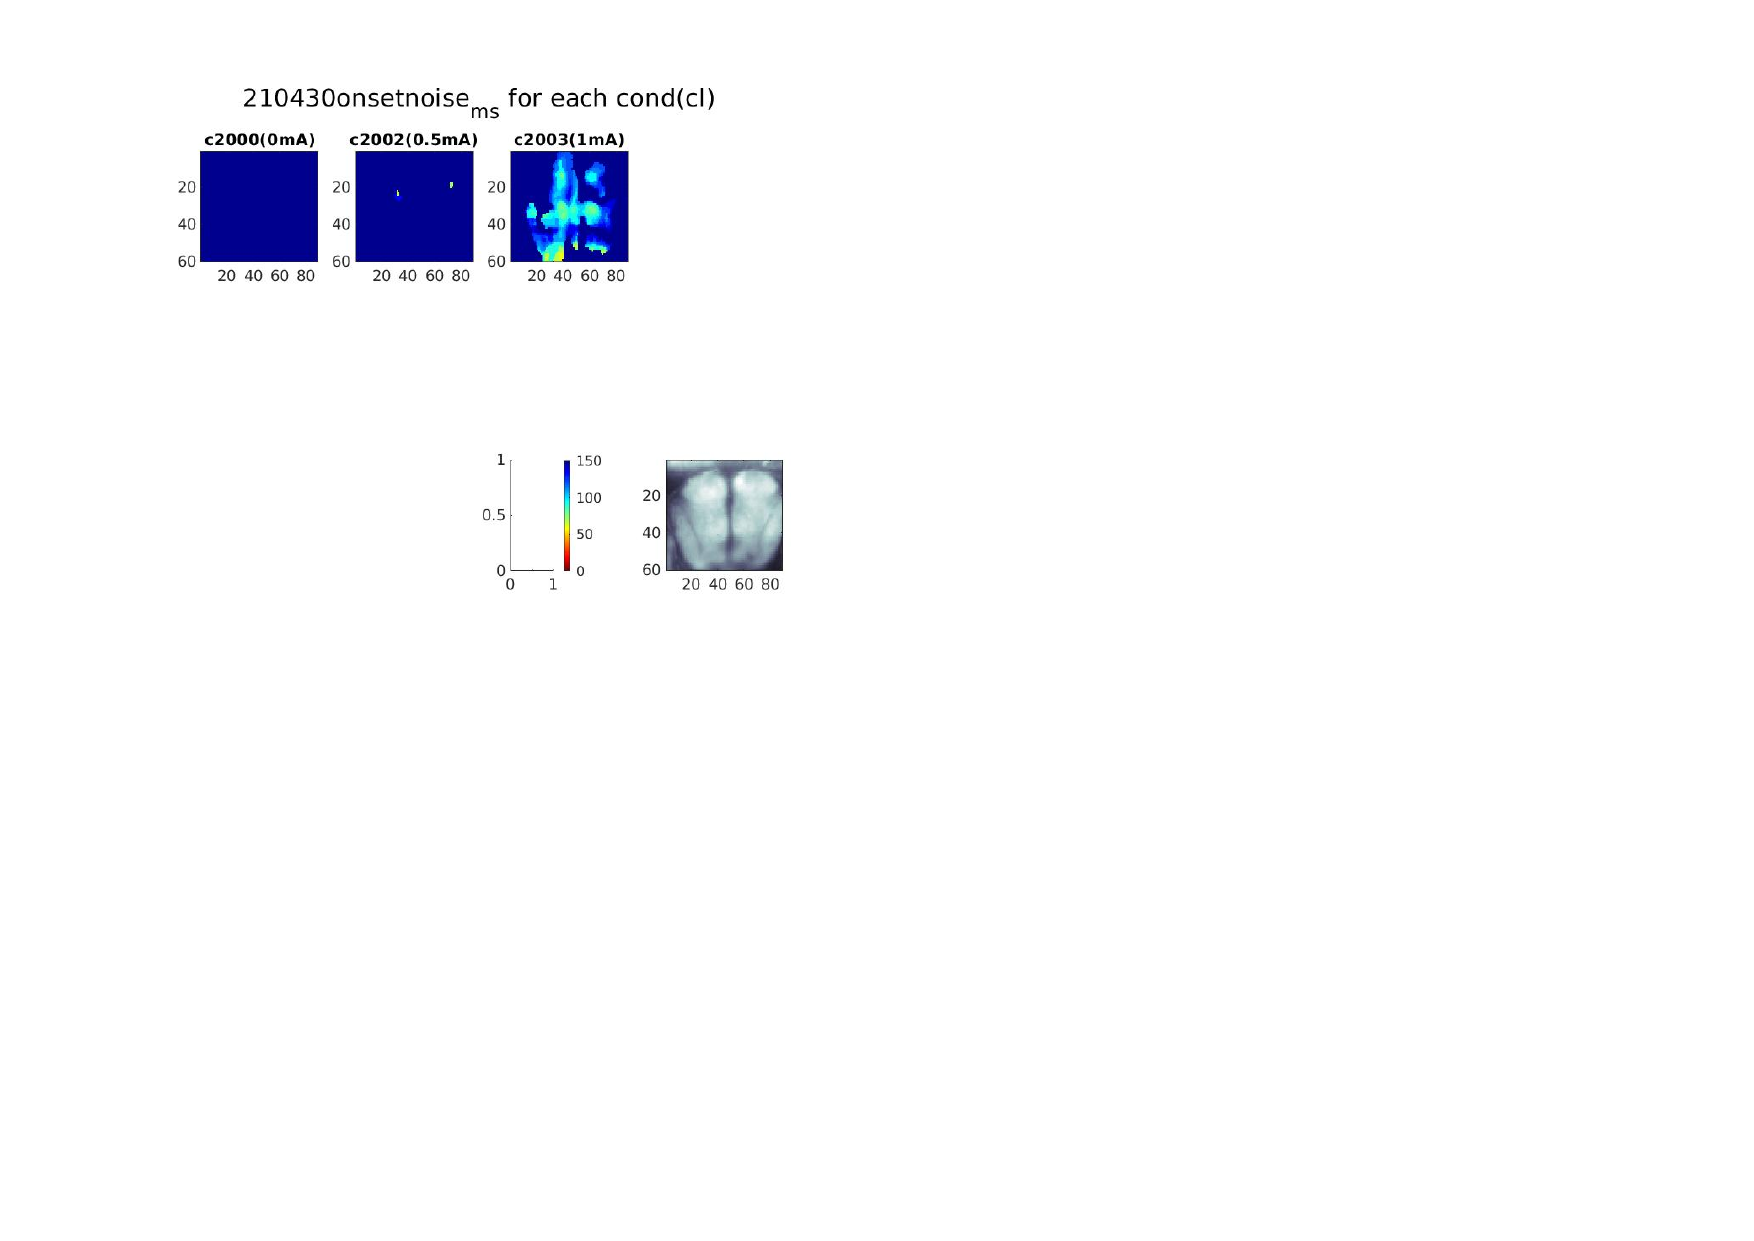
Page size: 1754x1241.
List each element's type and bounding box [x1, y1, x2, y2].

picture [103, 75, 854, 627]
